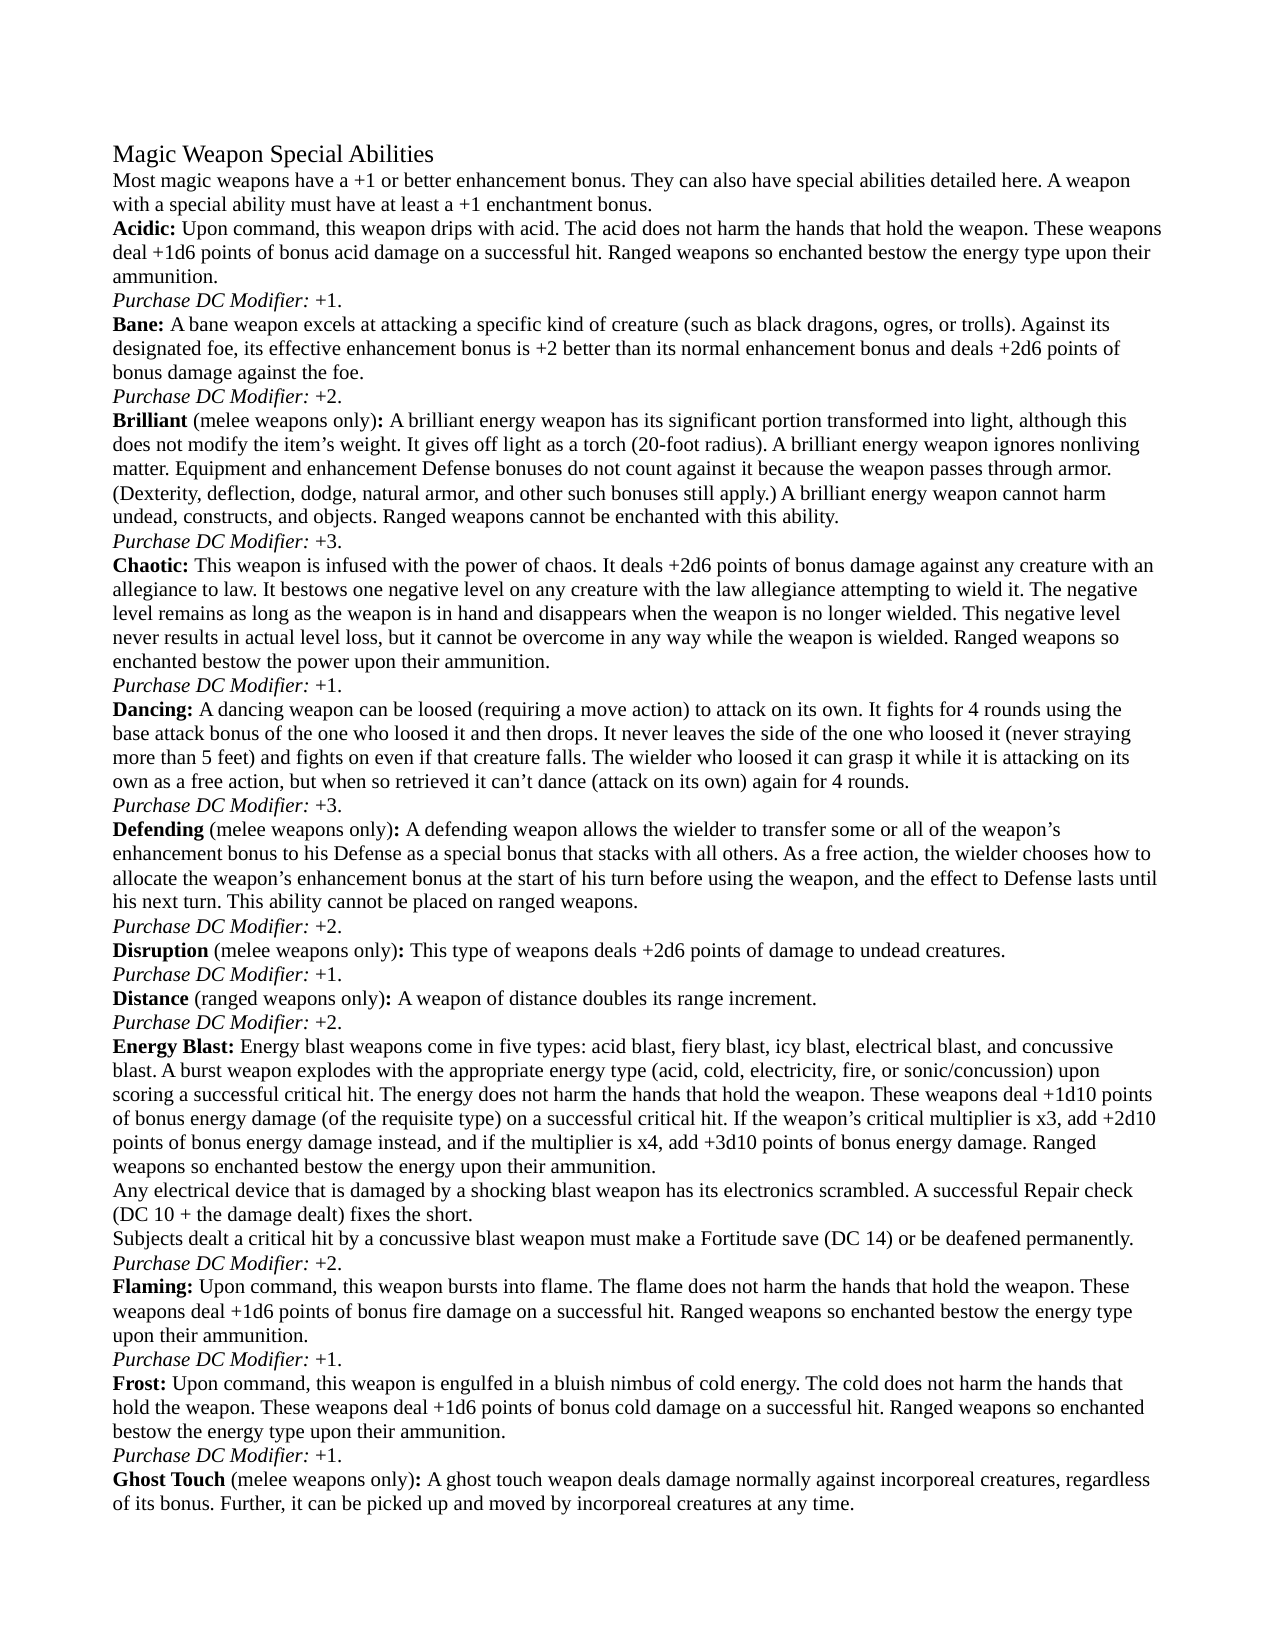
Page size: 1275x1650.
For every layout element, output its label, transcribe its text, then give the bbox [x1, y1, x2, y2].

text Acidic: Upon command, this weapon drips with acid. The acid does not harm the hands that hold the weapon. These weapons deal +1d6 points of bonus acid damage on a successful hit. Ranged weapons so enchanted bestow the energy type upon their ammunition. [112, 216, 1162, 288]
text Purchase DC Modifier: +2. [112, 384, 1162, 408]
text Purchase DC Modifier: +3. [112, 528, 1162, 553]
text Purchase DC Modifier: +1. [112, 673, 1162, 697]
text Purchase DC Modifier: +1. [112, 1443, 1162, 1467]
text Purchase DC Modifier: +2. [112, 913, 1162, 938]
text Ghost Touch (melee weapons only): A ghost touch weapon deals damage normally against incorporeal creatures, regardless of its bonus. Further, it can be picked up and moved by incorporeal creatures at any time. [112, 1467, 1162, 1515]
text Flaming: Upon command, this weapon bursts into flame. The flame does not harm the hands that hold the weapon. These weapons deal +1d6 points of bonus fire damage on a successful hit. Ranged weapons so enchanted bestow the energy type upon their ammunition. [112, 1274, 1162, 1347]
text Purchase DC Modifier: +2. [112, 1010, 1162, 1034]
text Subjects dealt a critical hit by a concussive blast weapon must make a Fortitude save (DC 14) or be deafened permanently. [112, 1226, 1162, 1250]
text Defending (melee weapons only): A defending weapon allows the wielder to transfer some or all of the weapon’s enhancement bonus to his Defense as a special bonus that stacks with all others. As a free action, the wielder chooses how to allocate the weapon’s enhancement bonus at the start of his turn before using the weapon, and the effect to Defense lasts until his next turn. This ability cannot be placed on ranged weapons. [112, 817, 1162, 913]
text Magic Weapon Special Abilities [112, 139, 1162, 168]
text Dancing: A dancing weapon can be loosed (requiring a move action) to attack on its own. It fights for 4 rounds using the base attack bonus of the one who loosed it and then drops. It never leaves the side of the one who loosed it (never straying more than 5 feet) and fights on even if that creature falls. The wielder who loosed it can grasp it while it is attacking on its own as a free action, but when so retrieved it can’t dance (attack on its own) again for 4 rounds. [112, 697, 1162, 793]
text Any electrical device that is damaged by a shocking blast weapon has its electronics scrambled. A successful Repair check (DC 10 + the damage dealt) fixes the short. [112, 1178, 1162, 1226]
text Purchase DC Modifier: +1. [112, 288, 1162, 312]
text Chaotic: This weapon is infused with the power of chaos. It deals +2d6 points of bonus damage against any creature with an allegiance to law. It bestows one negative level on any creature with the law allegiance attempting to wield it. The negative level remains as long as the weapon is in hand and disappears when the weapon is no longer wielded. This negative level never results in actual level loss, but it cannot be overcome in any way while the weapon is wielded. Ranged weapons so enchanted bestow the power upon their ammunition. [112, 553, 1162, 673]
text Bane: A bane weapon excels at attacking a specific kind of creature (such as black dragons, ogres, or trolls). Against its designated foe, its effective enhancement bonus is +2 better than its normal enhancement bonus and deals +2d6 points of bonus damage against the foe. [112, 312, 1162, 384]
text Energy Blast: Energy blast weapons come in five types: acid blast, fiery blast, icy blast, electrical blast, and concussive blast. A burst weapon explodes with the appropriate energy type (acid, cold, electricity, fire, or sonic/concussion) upon scoring a successful critical hit. The energy does not harm the hands that hold the weapon. These weapons deal +1d10 points of bonus energy damage (of the requisite type) on a successful critical hit. If the weapon’s critical multiplier is x3, add +2d10 points of bonus energy damage instead, and if the multiplier is x4, add +3d10 points of bonus energy damage. Ranged weapons so enchanted bestow the energy upon their ammunition. [112, 1034, 1162, 1178]
text Purchase DC Modifier: +2. [112, 1250, 1162, 1274]
text Brilliant (melee weapons only): A brilliant energy weapon has its significant portion transformed into light, although this does not modify the item’s weight. It gives off light as a torch (20-foot radius). A brilliant energy weapon ignores nonliving matter. Equipment and enhancement Defense bonuses do not count against it because the weapon passes through armor. (Dexterity, deflection, dodge, natural armor, and other such bonuses still apply.) A brilliant energy weapon cannot harm undead, constructs, and objects. Ranged weapons cannot be enchanted with this ability. [112, 408, 1162, 528]
text Frost: Upon command, this weapon is engulfed in a bluish nimbus of cold energy. The cold does not harm the hands that hold the weapon. These weapons deal +1d6 points of bonus cold damage on a successful hit. Ranged weapons so enchanted bestow the energy type upon their ammunition. [112, 1371, 1162, 1443]
text Purchase DC Modifier: +1. [112, 962, 1162, 986]
text Purchase DC Modifier: +1. [112, 1347, 1162, 1371]
text Disruption (melee weapons only): This type of weapons deals +2d6 points of damage to undead creatures. [112, 938, 1162, 962]
text Purchase DC Modifier: +3. [112, 793, 1162, 817]
text Most magic weapons have a +1 or better enhancement bonus. They can also have special abilities detailed here. A weapon with a special ability must have at least a +1 enchantment bonus. [112, 168, 1162, 216]
text Distance (ranged weapons only): A weapon of distance doubles its range increment. [112, 986, 1162, 1010]
